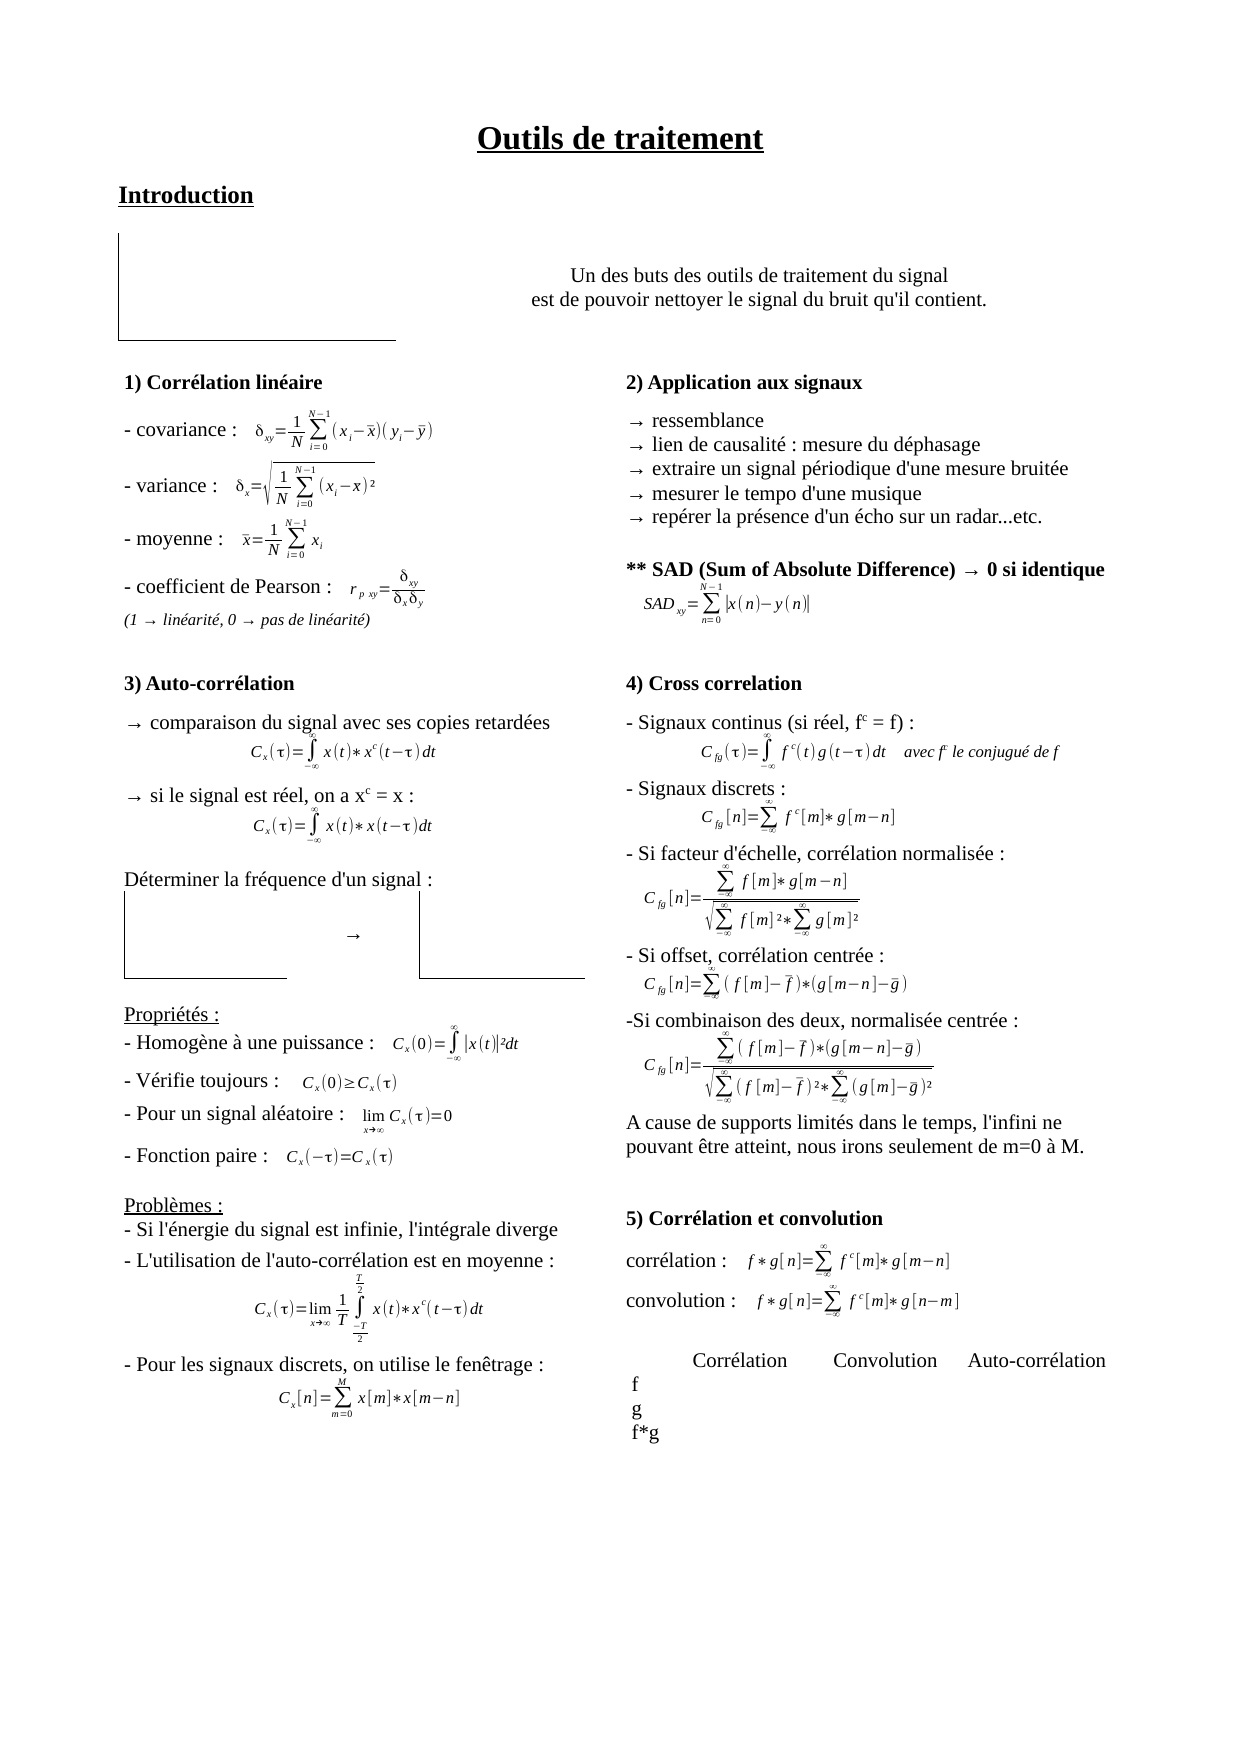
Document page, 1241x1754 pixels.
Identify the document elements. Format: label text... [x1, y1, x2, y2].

table_header 4) Cross correlation - Signaux continus (si réel, fc = f) : avec fc le conjugué de f - Signaux discrets : - Si facteur d'échelle, corrélation normalisée : - Si offset, corrélation centrée : -Si combinaison des deux, normalisée centrée : A cause de supports limités dans le temps, l'infini ne pouvant être atteint, nous irons seulement de m=0 à M. 5) Corrélation et convolution corrélation : convolution : [620, 634, 1122, 1624]
text Introduction [118, 181, 1122, 209]
table_header 1) Corrélation linéaire - covariance : - variance : - moyenne : - coefficient de Pearson : (1 → linéarité, 0 → pas de linéarité) [118, 364, 620, 634]
table_header [420, 891, 585, 978]
table_header Corrélation [666, 1342, 813, 1450]
table_header [125, 891, 287, 978]
table_header Un des buts des outils de traitement du signal est de pouvoir nettoyer le signal du bruit qu'il contient. [396, 233, 1122, 340]
text Outils de traitement [118, 118, 1122, 156]
table_header Auto-corrélation [957, 1342, 1116, 1450]
table_header Convolution [813, 1342, 957, 1450]
table_header 3) Auto-corrélation → comparaison du signal avec ses copies retardées → si le signal est réel, on a xc = x : Déterminer la fréquence d'un signal : Propriétés : - Homogène à une puissance : - Vérifie toujours : - Pour un signal aléatoire : - Fonction paire : Problèmes : - Si l'énergie du signal est infinie, l'intégrale diverge - L'utilisation de l'auto-corrélation est en moyenne : - Pour les signaux discrets, on utilise le fenêtrage : [118, 634, 620, 1624]
table_header f g f*g [626, 1342, 666, 1450]
table_header 2) Application aux signaux → ressemblance → lien de causalité : mesure du déphasage → extraire un signal périodique d'une mesure bruitée → mesurer le tempo d'une musique → repérer la présence d'un écho sur un radar...etc. ** SAD (Sum of Absolute Difference) → 0 si identique [620, 364, 1122, 634]
table_header → [287, 891, 419, 978]
table_header [119, 233, 396, 340]
